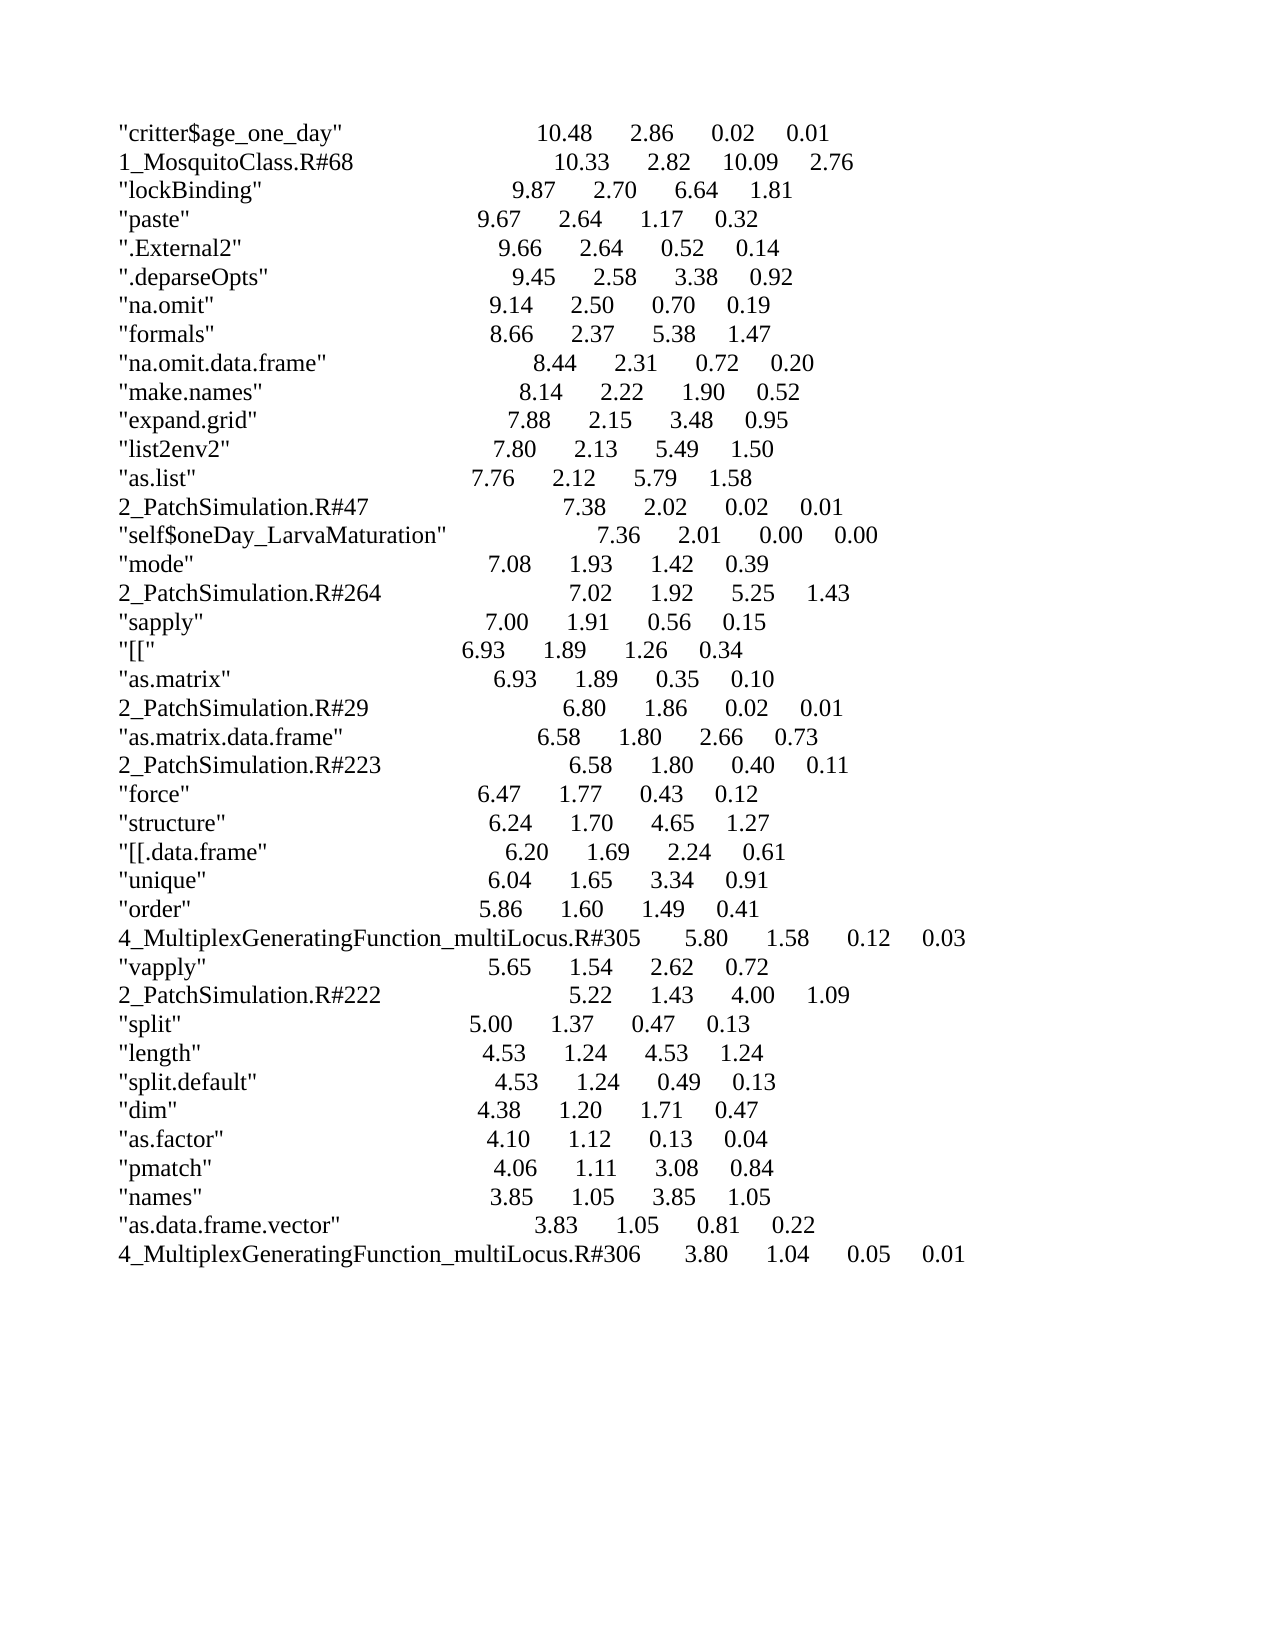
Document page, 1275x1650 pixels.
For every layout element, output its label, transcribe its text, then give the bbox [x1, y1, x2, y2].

text "formals" 8.66 2.37 5.38 1.47 [118, 319, 1157, 348]
text "make.names" 8.14 2.22 1.90 0.52 [118, 377, 1157, 406]
text "self$oneDay_LarvaMaturation" 7.36 2.01 0.00 0.00 [118, 521, 1157, 549]
text "list2env2" 7.80 2.13 5.49 1.50 [118, 434, 1157, 463]
text "as.matrix.data.frame" 6.58 1.80 2.66 0.73 [118, 722, 1157, 751]
text "as.matrix" 6.93 1.89 0.35 0.10 [118, 664, 1157, 693]
text 4_MultiplexGeneratingFunction_multiLocus.R#306 3.80 1.04 0.05 0.01 [118, 1239, 1157, 1268]
text "critter$age_one_day" 10.48 2.86 0.02 0.01 [118, 118, 1157, 147]
text 2_PatchSimulation.R#29 6.80 1.86 0.02 0.01 [118, 693, 1157, 722]
text 2_PatchSimulation.R#264 7.02 1.92 5.25 1.43 [118, 578, 1157, 607]
text "lockBinding" 9.87 2.70 6.64 1.81 [118, 176, 1157, 204]
text "force" 6.47 1.77 0.43 0.12 [118, 779, 1157, 808]
text "pmatch" 4.06 1.11 3.08 0.84 [118, 1153, 1157, 1182]
text ".External2" 9.66 2.64 0.52 0.14 [118, 233, 1157, 262]
text "length" 4.53 1.24 4.53 1.24 [118, 1038, 1157, 1067]
text "split.default" 4.53 1.24 0.49 0.13 [118, 1067, 1157, 1096]
text 1_MosquitoClass.R#68 10.33 2.82 10.09 2.76 [118, 147, 1157, 176]
text 4_MultiplexGeneratingFunction_multiLocus.R#305 5.80 1.58 0.12 0.03 [118, 923, 1157, 952]
text "[[" 6.93 1.89 1.26 0.34 [118, 636, 1157, 664]
text "na.omit" 9.14 2.50 0.70 0.19 [118, 291, 1157, 319]
text "order" 5.86 1.60 1.49 0.41 [118, 894, 1157, 923]
text "na.omit.data.frame" 8.44 2.31 0.72 0.20 [118, 348, 1157, 377]
text "expand.grid" 7.88 2.15 3.48 0.95 [118, 406, 1157, 434]
text "unique" 6.04 1.65 3.34 0.91 [118, 866, 1157, 894]
text 2_PatchSimulation.R#223 6.58 1.80 0.40 0.11 [118, 751, 1157, 779]
text 2_PatchSimulation.R#222 5.22 1.43 4.00 1.09 [118, 981, 1157, 1009]
text "structure" 6.24 1.70 4.65 1.27 [118, 808, 1157, 837]
text "dim" 4.38 1.20 1.71 0.47 [118, 1096, 1157, 1124]
text "names" 3.85 1.05 3.85 1.05 [118, 1182, 1157, 1211]
text "paste" 9.67 2.64 1.17 0.32 [118, 204, 1157, 233]
text "as.list" 7.76 2.12 5.79 1.58 [118, 463, 1157, 492]
text "as.data.frame.vector" 3.83 1.05 0.81 0.22 [118, 1211, 1157, 1239]
text "[[.data.frame" 6.20 1.69 2.24 0.61 [118, 837, 1157, 866]
text "sapply" 7.00 1.91 0.56 0.15 [118, 607, 1157, 636]
text "mode" 7.08 1.93 1.42 0.39 [118, 549, 1157, 578]
text 2_PatchSimulation.R#47 7.38 2.02 0.02 0.01 [118, 492, 1157, 521]
text "vapply" 5.65 1.54 2.62 0.72 [118, 952, 1157, 981]
text "split" 5.00 1.37 0.47 0.13 [118, 1009, 1157, 1038]
text "as.factor" 4.10 1.12 0.13 0.04 [118, 1124, 1157, 1153]
text ".deparseOpts" 9.45 2.58 3.38 0.92 [118, 262, 1157, 291]
